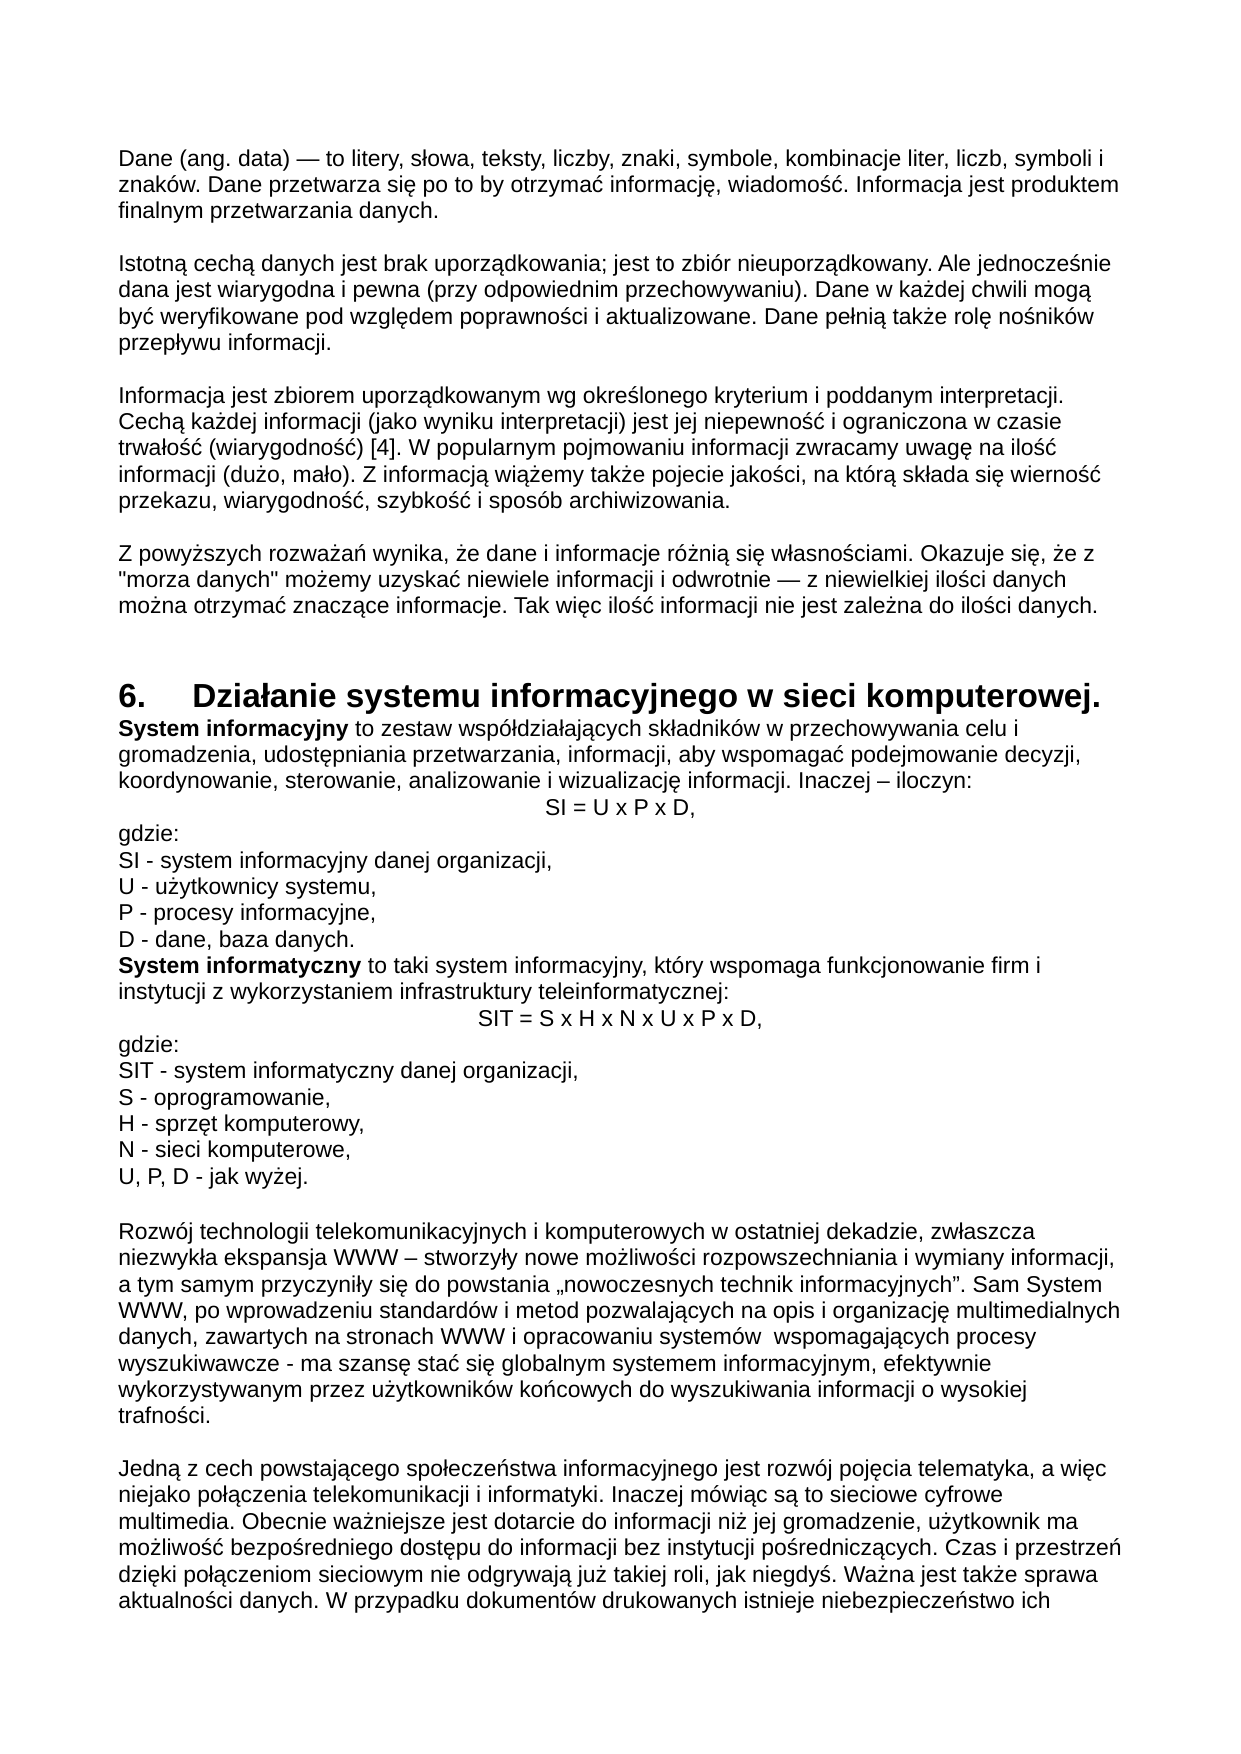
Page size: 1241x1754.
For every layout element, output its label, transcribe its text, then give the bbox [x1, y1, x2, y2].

text gdzie: [118, 1031, 1122, 1057]
text D - dane, baza danych. [118, 926, 1122, 952]
text Istotną cechą danych jest brak uporządkowania; jest to zbiór nieuporządkowany. Ale jednocześnie dana jest wiarygodna i pewna (przy odpowiednim przechowywaniu). Dane w każdej chwili mogą być weryfikowane pod względem poprawności i aktualizowane. Dane pełnią także rolę nośników przepływu informacji. [118, 250, 1122, 355]
text Z powyższych rozważań wynika, że dane i informacje różnią się własnościami. Okazuje się, że z "morza danych" możemy uzyskać niewiele informacji i odwrotnie — z niewielkiej ilości danych można otrzymać znaczące informacje. Tak więc ilość informacji nie jest zależna do ilości danych. [118, 540, 1122, 619]
text System informatyczny to taki system informacyjny, który wspomaga funkcjonowanie firm i instytucji z wykorzystaniem infrastruktury teleinformatycznej: [118, 952, 1122, 1005]
text Dane (ang. data) — to litery, słowa, teksty, liczby, znaki, symbole, kombinacje liter, liczb, symboli i znaków. Dane przetwarza się po to by otrzymać informację, wiadomość. Informacja jest produktem finalnym przetwarzania danych. [118, 144, 1122, 223]
text Rozwój technologii telekomunikacyjnych i komputerowych w ostatniej dekadzie, zwłaszcza niezwykła ekspansja WWW – stworzyły nowe możliwości rozpowszechniania i wymiany informacji, a tym samym przyczyniły się do powstania „nowoczesnych technik informacyjnych”. Sam System WWW, po wprowadzeniu standardów i metod pozwalających na opis i organizację multimedialnych danych, zawartych na stronach WWW i opracowaniu systemów wspomagających procesy wyszukiwawcze - ma szansę stać się globalnym systemem informacyjnym, efektywnie wykorzystywanym przez użytkowników końcowych do wyszukiwania informacji o wysokiej trafności. [118, 1218, 1122, 1429]
text System informacyjny to zestaw współdziałających składników w przechowywania celu i gromadzenia, udostępniania przetwarzania, informacji, aby wspomagać podejmowanie decyzji, koordynowanie, sterowanie, analizowanie i wizualizację informacji. Inaczej – iloczyn: [118, 715, 1122, 794]
text Jedną z cech powstającego społeczeństwa informacyjnego jest rozwój pojęcia telematyka, a więc niejako połączenia telekomunikacji i informatyki. Inaczej mówiąc są to sieciowe cyfrowe multimedia. Obecnie ważniejsze jest dotarcie do informacji niż jej gromadzenie, użytkownik ma możliwość bezpośredniego dostępu do informacji bez instytucji pośredniczących. Czas i przestrzeń dzięki połączeniom sieciowym nie odgrywają już takiej roli, jak niegdyś. Ważna jest także sprawa aktualności danych. W przypadku dokumentów drukowanych istnieje niebezpieczeństwo ich [118, 1455, 1122, 1613]
text U, P, D - jak wyżej. [118, 1163, 1122, 1189]
text SI - system informacyjny danej organizacji, [118, 847, 1122, 873]
text SIT = S x H x N x U x P x D, [118, 1005, 1122, 1031]
text N - sieci komputerowe, [118, 1136, 1122, 1163]
text SI = U x P x D, [118, 794, 1122, 820]
text H - sprzęt komputerowy, [118, 1110, 1122, 1136]
text 6. Działanie systemu informacyjnego w sieci komputerowej. [118, 676, 1122, 715]
text gdzie: [118, 820, 1122, 847]
text SIT - system informatyczny danej organizacji, [118, 1057, 1122, 1084]
text P - procesy informacyjne, [118, 899, 1122, 926]
text U - użytkownicy systemu, [118, 873, 1122, 899]
text Informacja jest zbiorem uporządkowanym wg określonego kryterium i poddanym interpretacji. Cechą każdej informacji (jako wyniku interpretacji) jest jej niepewność i ograniczona w czasie trwałość (wiarygodność) [4]. W popularnym pojmowaniu informacji zwracamy uwagę na ilość informacji (dużo, mało). Z informacją wiążemy także pojecie jakości, na którą składa się wierność przekazu, wiarygodność, szybkość i sposób archiwizowania. [118, 382, 1122, 513]
text S - oprogramowanie, [118, 1084, 1122, 1110]
